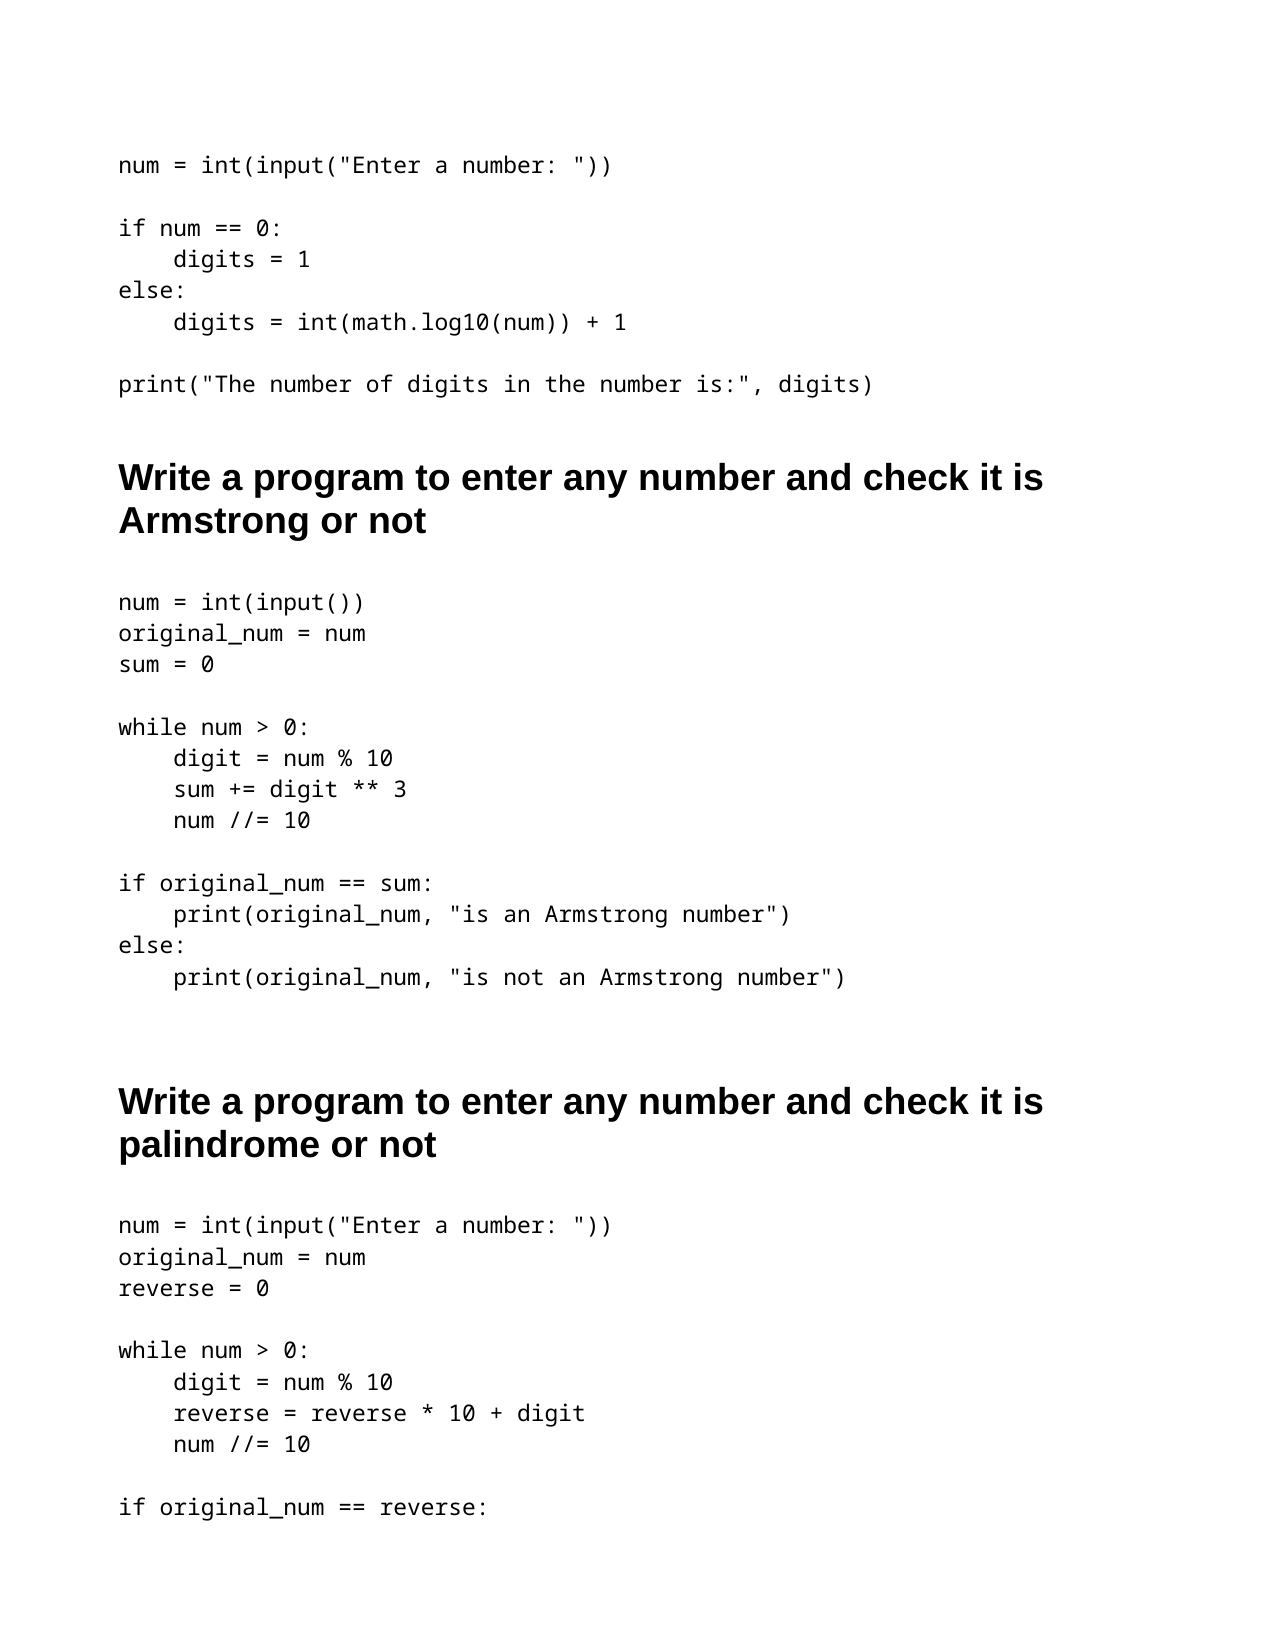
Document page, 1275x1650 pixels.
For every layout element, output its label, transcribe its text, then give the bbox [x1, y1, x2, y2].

text sum += digit ** 3 [118, 773, 1157, 804]
text else: [118, 274, 1157, 306]
text print(original_num, "is not an Armstrong number") [118, 961, 1157, 992]
subtitle Write a program to enter any number and check it is Armstrong or not [118, 456, 1157, 542]
text else: [118, 929, 1157, 961]
text num = int(input("Enter a number: ")) [118, 1209, 1157, 1241]
text reverse = 0 [118, 1272, 1157, 1303]
text reverse = reverse * 10 + digit [118, 1397, 1157, 1428]
text print("The number of digits in the number is:", digits) [118, 368, 1157, 399]
text digits = int(math.log10(num)) + 1 [118, 306, 1157, 337]
text digits = 1 [118, 243, 1157, 274]
text if original_num == reverse: [118, 1491, 1157, 1522]
text original_num = num [118, 1241, 1157, 1272]
text sum = 0 [118, 648, 1157, 679]
text num = int(input()) [118, 586, 1157, 617]
text if num == 0: [118, 212, 1157, 243]
text num //= 10 [118, 804, 1157, 836]
text original_num = num [118, 617, 1157, 648]
text print(original_num, "is an Armstrong number") [118, 898, 1157, 929]
subtitle Write a program to enter any number and check it is palindrome or not [118, 1079, 1157, 1166]
text while num > 0: [118, 1334, 1157, 1366]
text if original_num == sum: [118, 867, 1157, 898]
text digit = num % 10 [118, 742, 1157, 773]
text num = int(input("Enter a number: ")) [118, 149, 1157, 181]
text while num > 0: [118, 711, 1157, 742]
text digit = num % 10 [118, 1366, 1157, 1397]
text num //= 10 [118, 1428, 1157, 1459]
